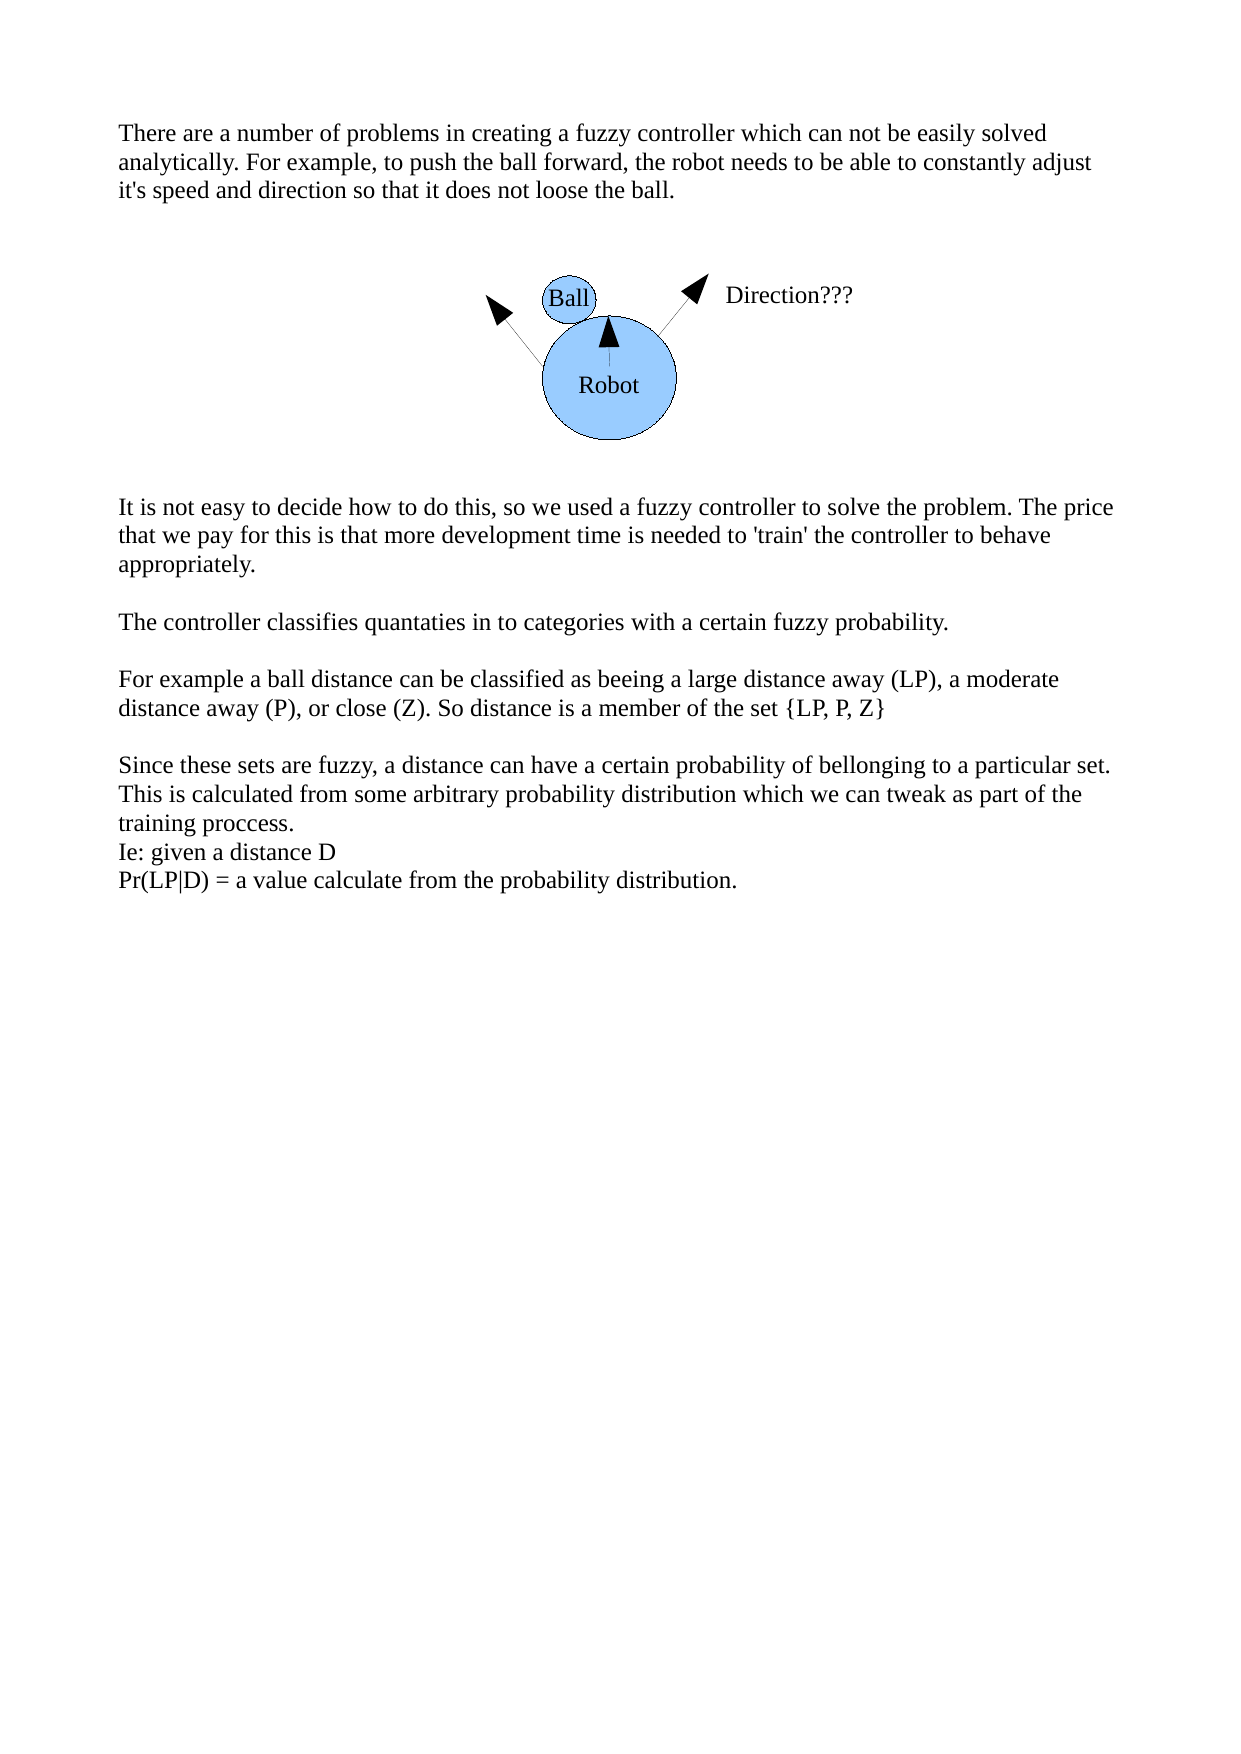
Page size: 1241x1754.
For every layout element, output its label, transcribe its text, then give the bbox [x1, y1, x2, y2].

text There are a number of problems in creating a fuzzy controller which can not be easily solved analytically. For example, to push the ball forward, the robot needs to be able to constantly adjust it's speed and direction so that it does not loose the ball. [118, 118, 1122, 204]
text The controller classifies quantaties in to categories with a certain fuzzy probability. [118, 607, 1122, 636]
text It is not easy to decide how to do this, so we used a fuzzy controller to solve the problem. The price that we pay for this is that more development time is needed to 'train' the controller to behave appropriately. [118, 492, 1122, 578]
text For example a ball distance can be classified as beeing a large distance away (LP), a moderate distance away (P), or close (Z). So distance is a member of the set {LP, P, Z} [118, 664, 1122, 722]
text Since these sets are fuzzy, a distance can have a certain probability of bellonging to a particular set. [118, 751, 1122, 779]
text Pr(LP|D) = a value calculate from the probability distribution. [118, 866, 1122, 894]
text This is calculated from some arbitrary probability distribution which we can tweak as part of the training proccess. [118, 779, 1122, 837]
text Ie: given a distance D [118, 837, 1122, 866]
